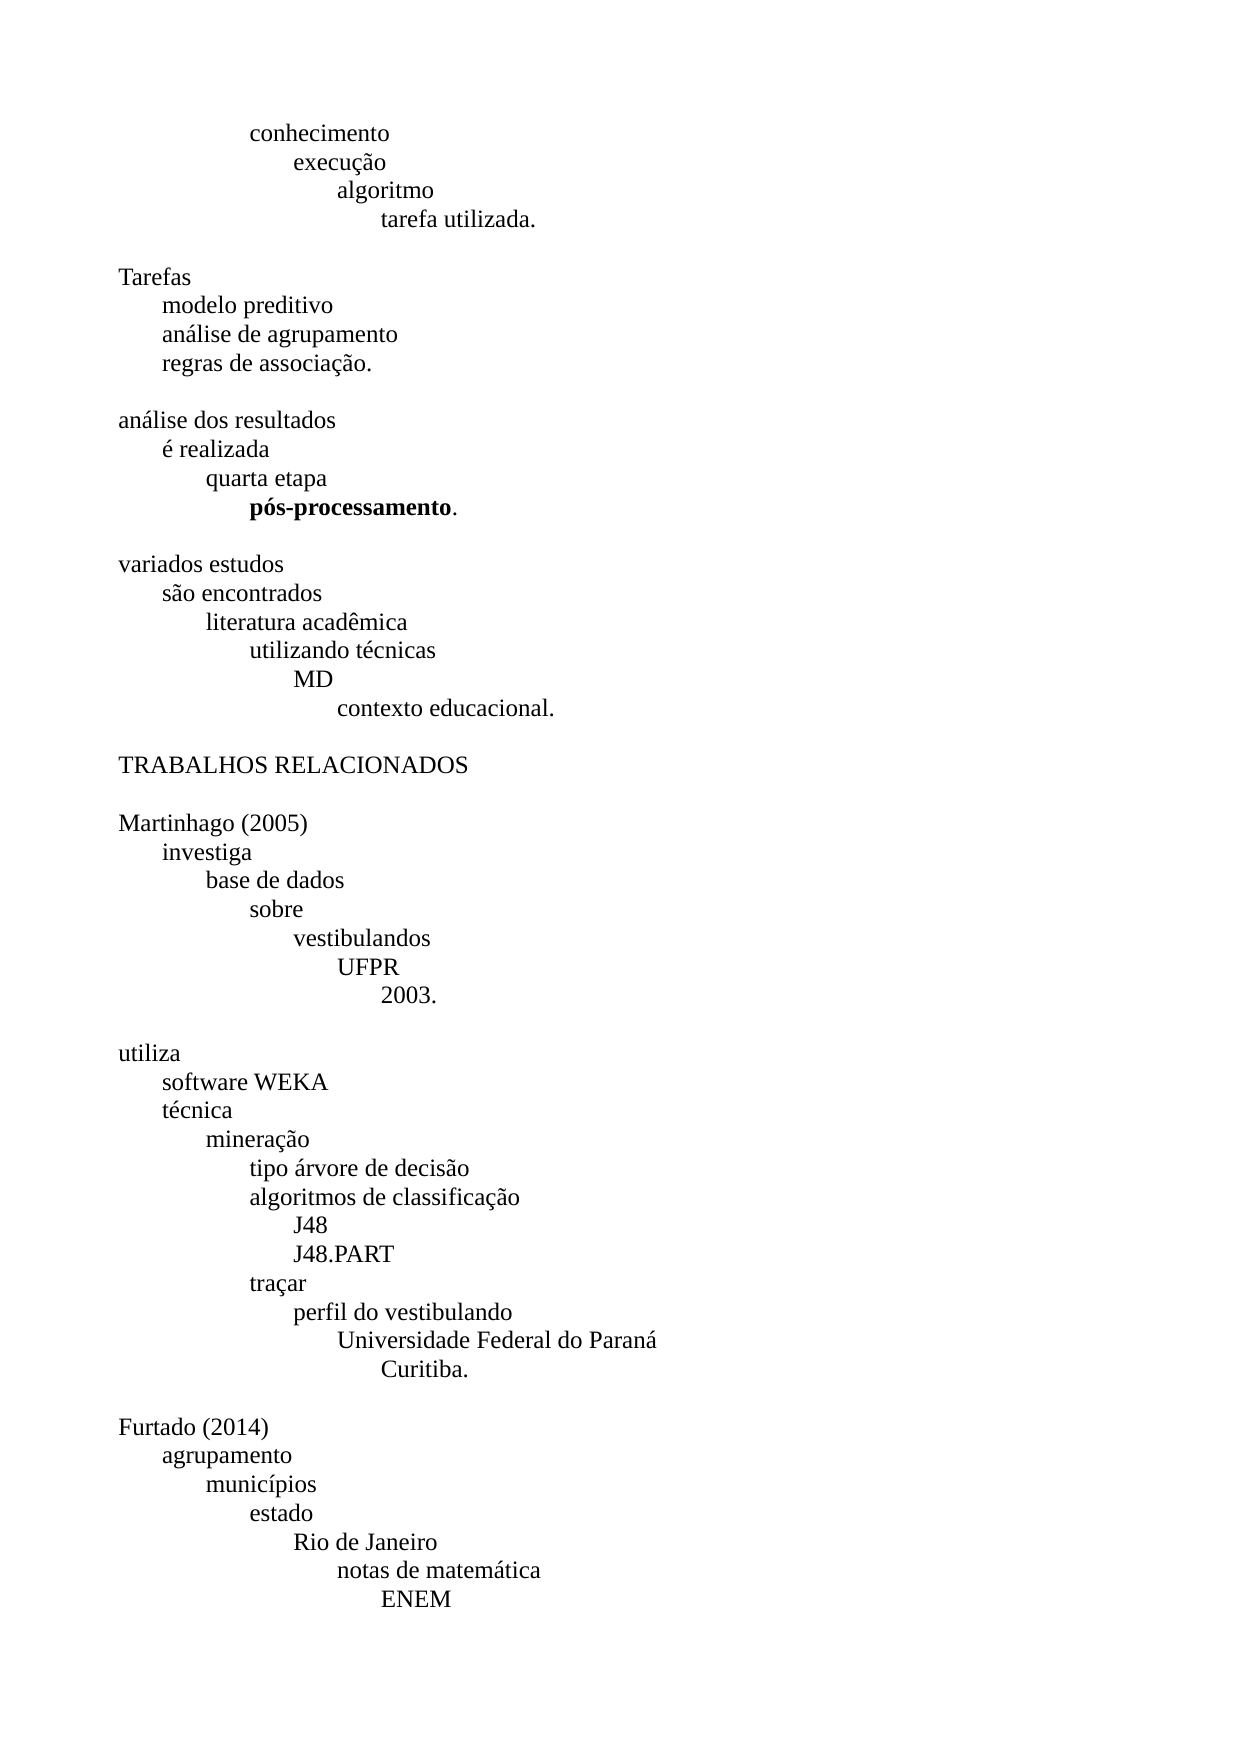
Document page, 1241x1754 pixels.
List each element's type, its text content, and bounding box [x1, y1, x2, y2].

text são encontrados [118, 578, 1122, 607]
text tarefa utilizada. [118, 204, 1122, 233]
text Universidade Federal do Paraná [118, 1326, 1122, 1354]
text notas de matemática [118, 1556, 1122, 1584]
text investiga [118, 837, 1122, 866]
text mineração [118, 1124, 1122, 1153]
text literatura acadêmica [118, 607, 1122, 636]
text execução [118, 147, 1122, 176]
text Furtado (2014) [118, 1412, 1122, 1441]
text utiliza [118, 1038, 1122, 1067]
text utilizando técnicas [118, 636, 1122, 664]
text análise de agrupamento [118, 319, 1122, 348]
text algoritmo [118, 176, 1122, 204]
text 2003. [118, 981, 1122, 1009]
text Martinhago (2005) [118, 808, 1122, 837]
text variados estudos [118, 549, 1122, 578]
text ENEM [118, 1584, 1122, 1613]
text pós-processamento. [118, 492, 1122, 521]
text municípios [118, 1469, 1122, 1498]
text MD [118, 664, 1122, 693]
text Curitiba. [118, 1354, 1122, 1383]
text TRABALHOS RELACIONADOS [118, 751, 1122, 779]
text conhecimento [118, 118, 1122, 147]
text sobre [118, 894, 1122, 923]
text J48.PART [118, 1239, 1122, 1268]
text estado [118, 1498, 1122, 1527]
text algoritmos de classificação [118, 1182, 1122, 1211]
text perfil do vestibulando [118, 1297, 1122, 1326]
text técnica [118, 1096, 1122, 1124]
text quarta etapa [118, 463, 1122, 492]
text regras de associação. [118, 348, 1122, 377]
text tipo árvore de decisão [118, 1153, 1122, 1182]
text software WEKA [118, 1067, 1122, 1096]
text modelo preditivo [118, 291, 1122, 319]
text vestibulandos [118, 923, 1122, 952]
text J48 [118, 1211, 1122, 1239]
text é realizada [118, 434, 1122, 463]
text contexto educacional. [118, 693, 1122, 722]
text UFPR [118, 952, 1122, 981]
text traçar [118, 1268, 1122, 1297]
text análise dos resultados [118, 406, 1122, 434]
text Tarefas [118, 262, 1122, 291]
text Rio de Janeiro [118, 1527, 1122, 1556]
text base de dados [118, 866, 1122, 894]
text agrupamento [118, 1441, 1122, 1469]
